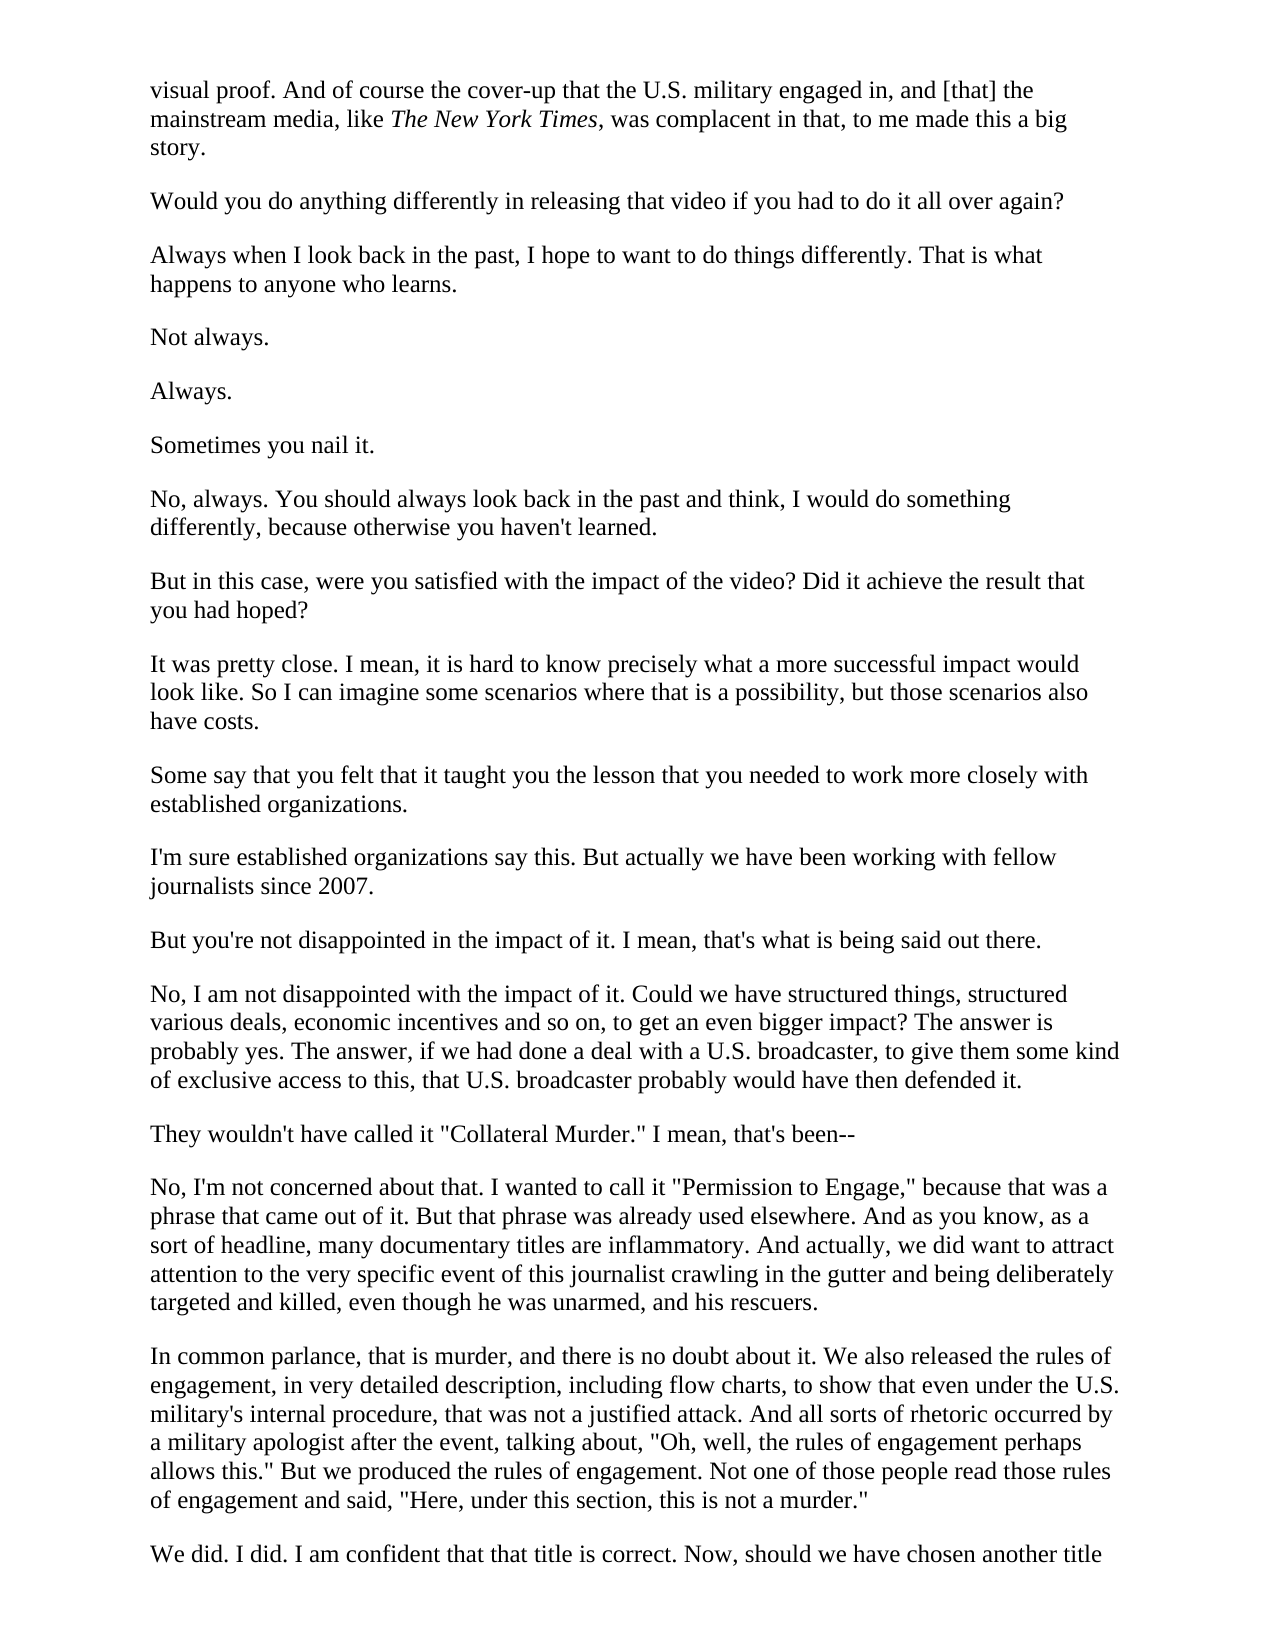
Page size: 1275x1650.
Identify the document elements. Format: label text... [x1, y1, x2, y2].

text But you're not disappointed in the impact of it. I mean, that's what is being said out there. [150, 925, 1125, 954]
text Some say that you felt that it taught you the lesson that you needed to work more closely with established organizations. [150, 760, 1125, 817]
text Not always. [150, 322, 1125, 351]
text I'm sure established organizations say this. But actually we have been working with fellow journalists since 2007. [150, 842, 1125, 900]
text It was pretty close. I mean, it is hard to know precisely what a more successful impact would look like. So I can imagine some scenarios where that is a possibility, but those scenarios also have costs. [150, 649, 1125, 735]
text Sometimes you nail it. [150, 430, 1125, 459]
text We did. I did. I am confident that that title is correct. Now, should we have chosen another title [150, 1539, 1125, 1567]
text In common parlance, that is murder, and there is no doubt about it. We also released the rules of engagement, in very detailed description, including flow charts, to show that even under the U.S. military's internal procedure, that was not a justified attack. And all sorts of rhetoric occurred by a military apologist after the event, talking about, "Oh, well, the rules of engagement perhaps allows this." But we produced the rules of engagement. Not one of those people read those rules of engagement and said, "Here, under this section, this is not a murder." [150, 1341, 1125, 1514]
text Always when I look back in the past, I hope to want to do things differently. That is what happens to anyone who learns. [150, 240, 1125, 297]
text No, I'm not concerned about that. I wanted to call it "Permission to Engage," because that was a phrase that came out of it. But that phrase was already used elsewhere. And as you know, as a sort of headline, many documentary titles are inflammatory. And actually, we did want to attract attention to the very specific event of this journalist crawling in the gutter and being deliberately targeted and killed, even though he was unarmed, and his rescuers. [150, 1172, 1125, 1316]
text Would you do anything differently in releasing that video if you had to do it all over again? [150, 186, 1125, 215]
text visual proof. And of course the cover-up that the U.S. military engaged in, and [that] the mainstream media, like The New York Times, was complacent in that, to me made this a big story. [150, 75, 1125, 161]
text No, always. You should always look back in the past and think, I would do something differently, because otherwise you haven't learned. [150, 484, 1125, 541]
text No, I am not disappointed with the impact of it. Could we have structured things, structured various deals, economic incentives and so on, to get an even bigger impact? The answer is probably yes. The answer, if we had done a deal with a U.S. broadcaster, to give them some kind of exclusive access to this, that U.S. broadcaster probably would have then defended it. [150, 979, 1125, 1094]
text They wouldn't have called it "Collateral Murder." I mean, that's been-- [150, 1119, 1125, 1147]
text Always. [150, 376, 1125, 405]
text But in this case, were you satisfied with the impact of the video? Did it achieve the result that you had hoped? [150, 566, 1125, 624]
